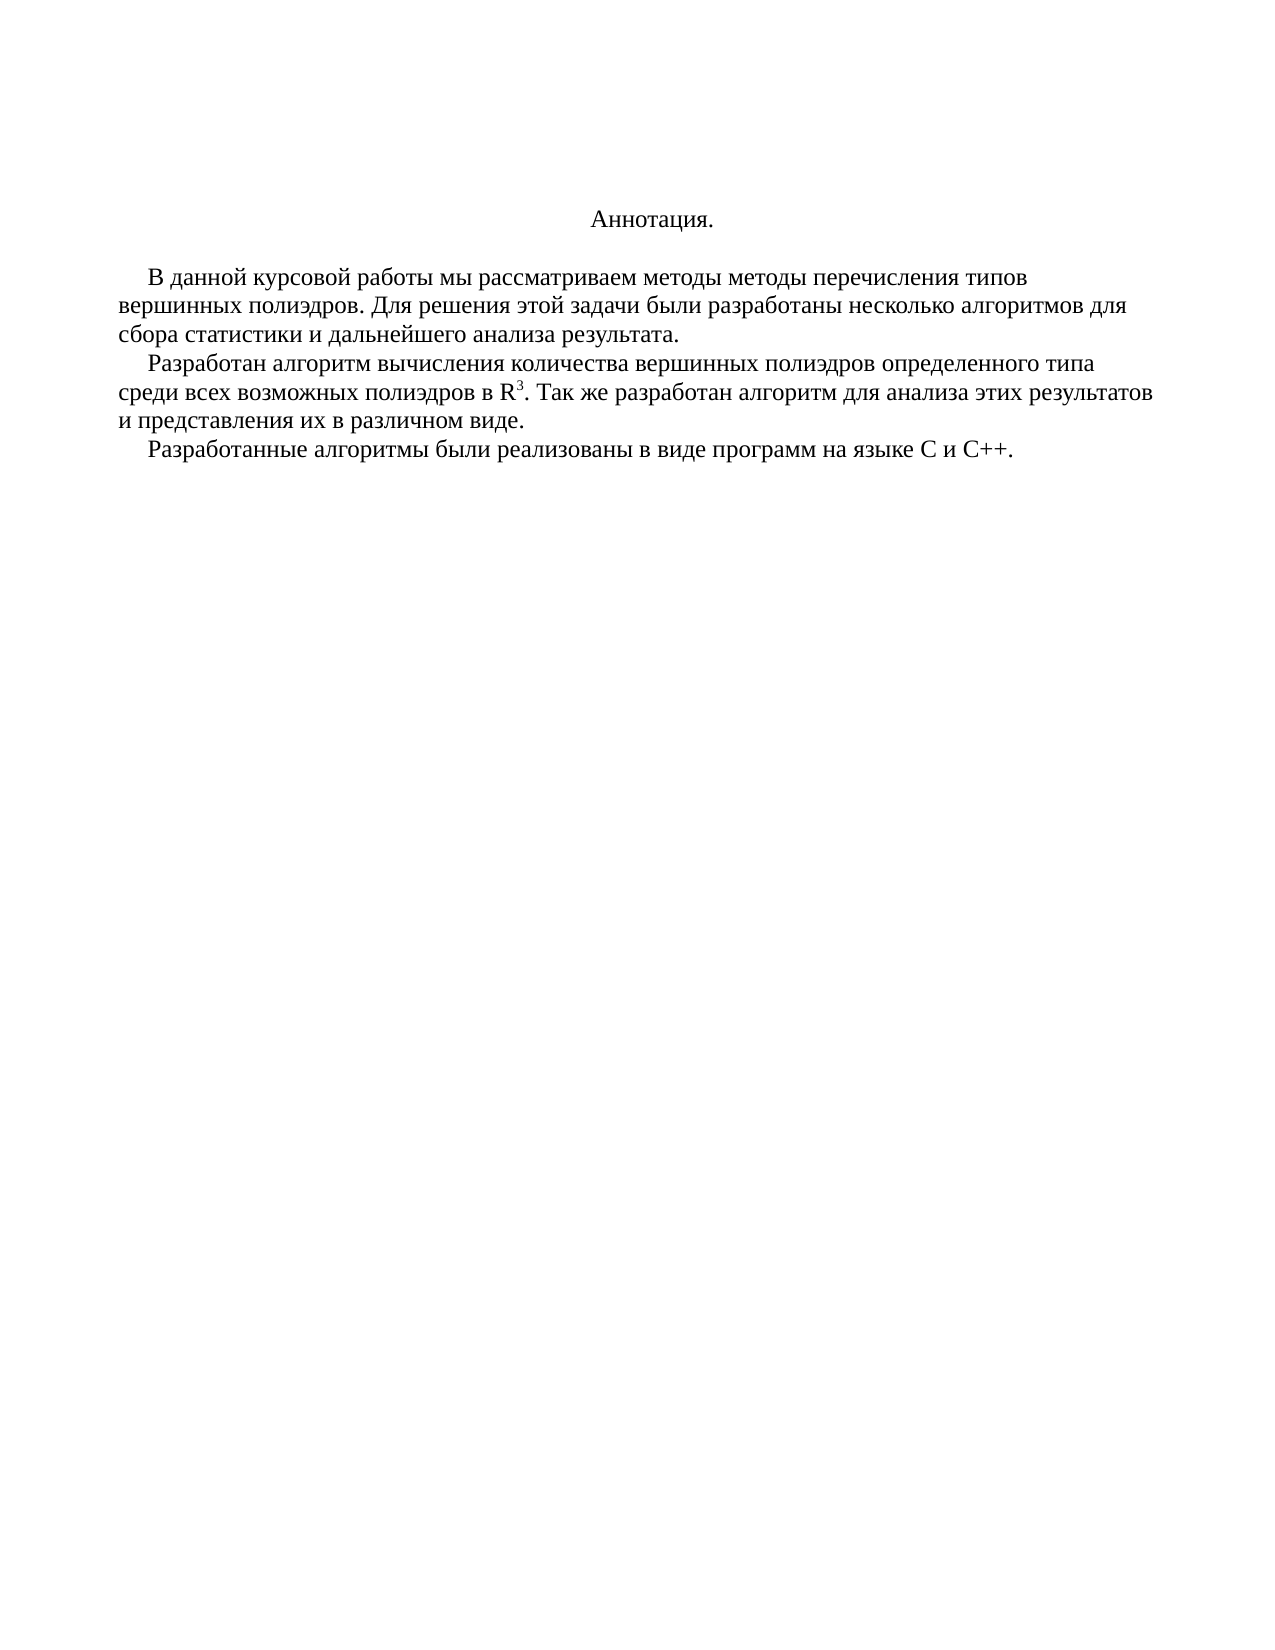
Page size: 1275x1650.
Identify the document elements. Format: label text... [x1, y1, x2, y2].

text В данной курсовой работы мы рассматриваем методы методы перечисления типов вершинных полиэдров. Для решения этой задачи были разработаны несколько алгоритмов для сбора статистики и дальнейшего анализа результата. [118, 262, 1157, 348]
text Разработан алгоритм вычисления количества вершинных полиэдров определенного типа среди всех возможных полиэдров в R3. Так же разработан алгоритм для анализа этих результатов и представления их в различном виде. [118, 348, 1157, 434]
text Разработанные алгоритмы были реализованы в виде программ на языке C и C++. [118, 434, 1157, 463]
text Аннотация. [118, 204, 1157, 233]
